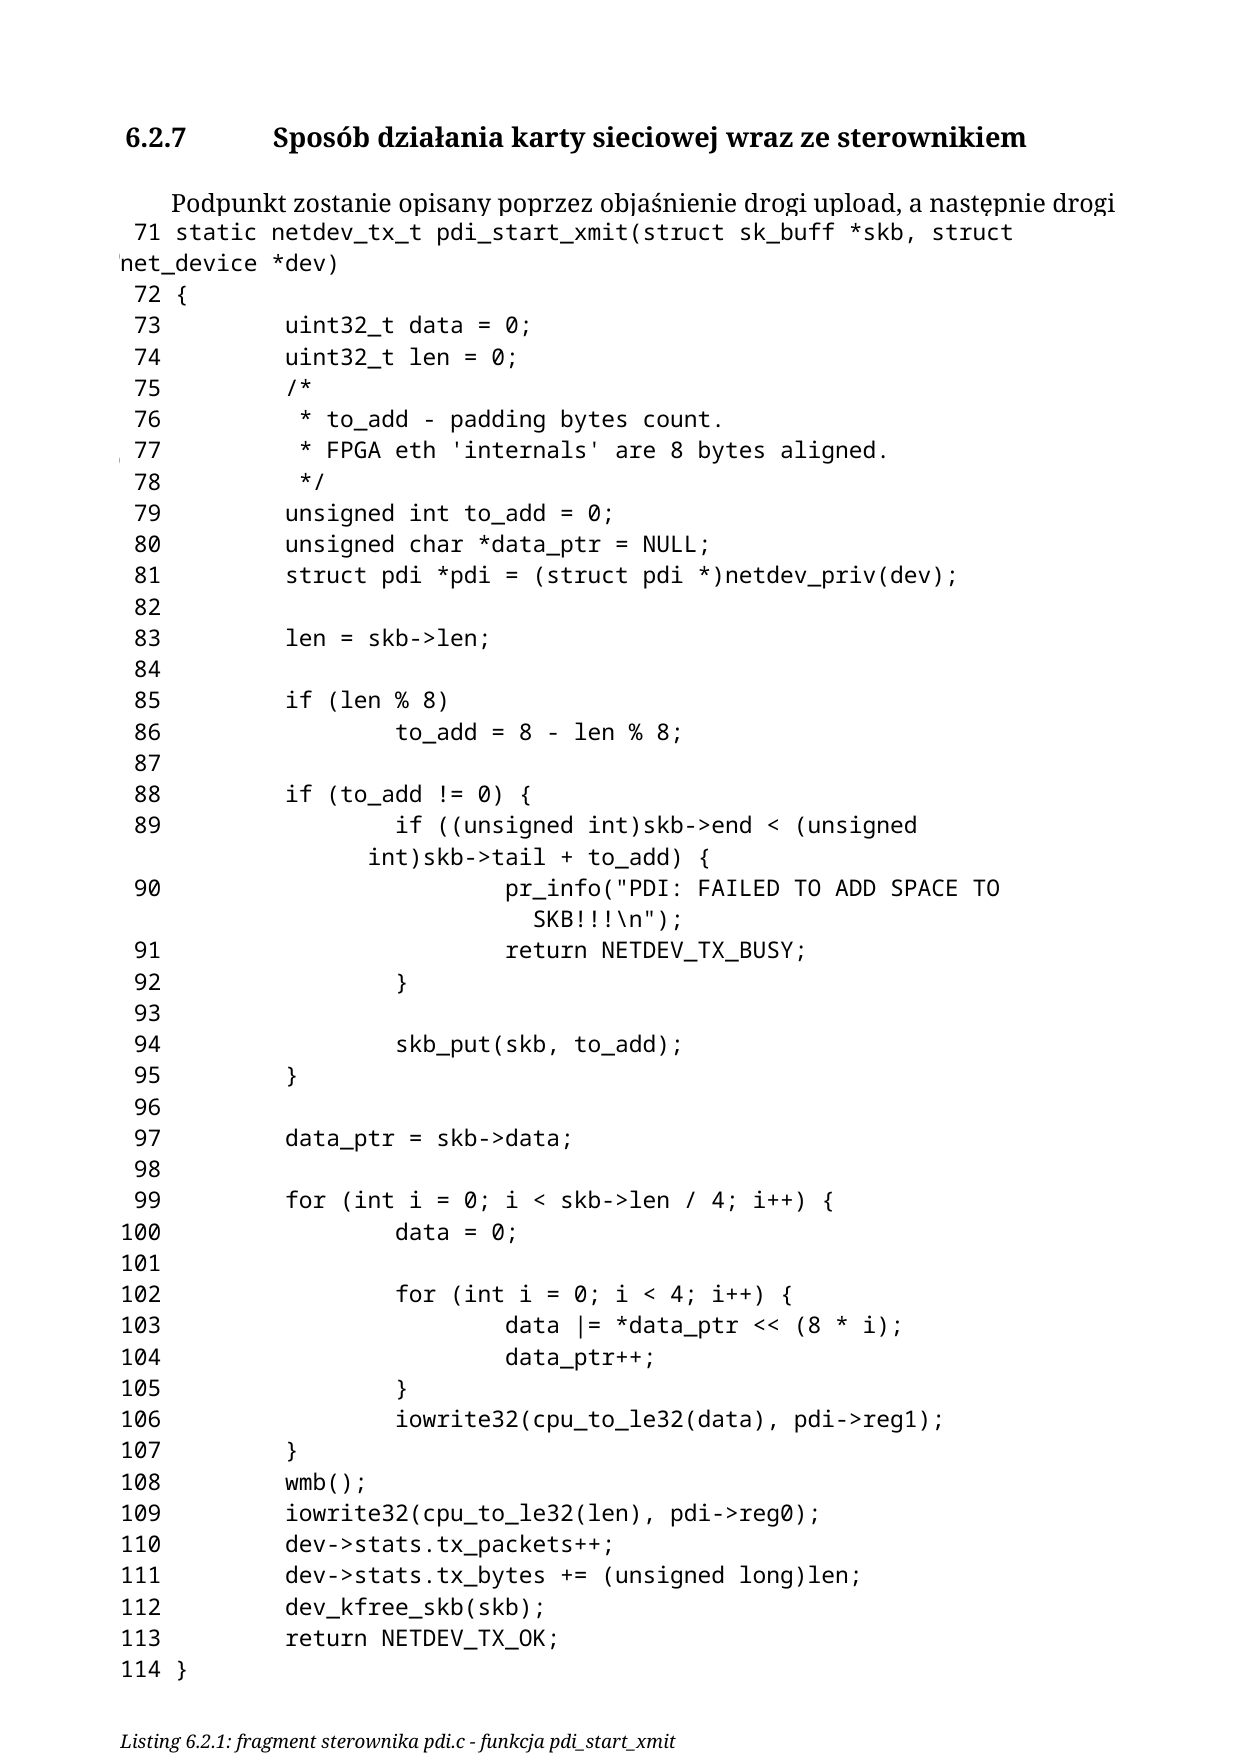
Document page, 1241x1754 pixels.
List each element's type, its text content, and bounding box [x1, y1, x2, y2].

subtitle Sposób działania karty sieciowej wraz ze sterownikiem [118, 118, 1122, 155]
list Upload: [1107, 339, 1122, 373]
list Listing 6.2.1: fragment sterownika pdi.c - funkcja pdi_start_xmit [120, 228, 1107, 1754]
text Podpunkt zostanie opisany poprzez objaśnienie drogi upload, a następnie drogi download. [118, 186, 1122, 271]
